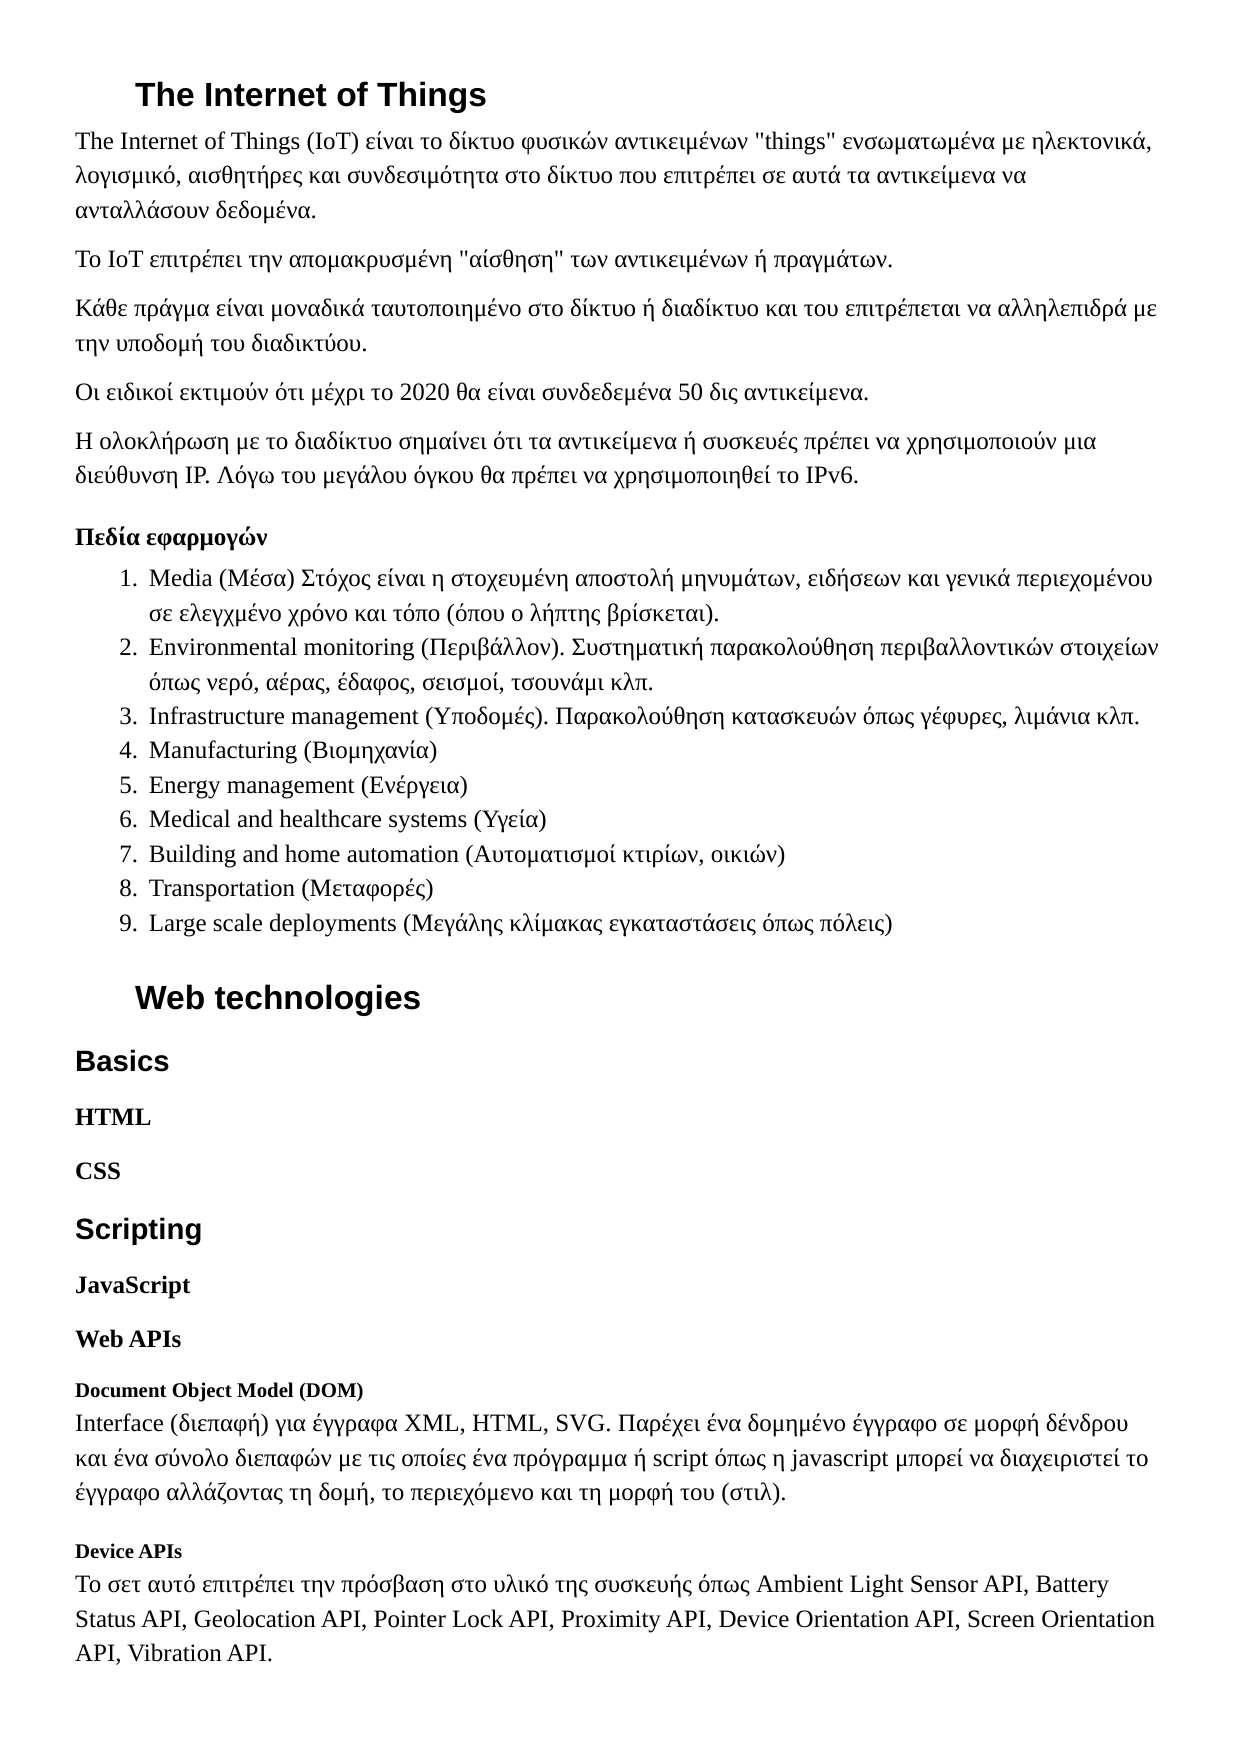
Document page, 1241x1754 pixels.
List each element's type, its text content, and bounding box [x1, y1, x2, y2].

list Infrastructure management (Υποδομές). Παρακολούθηση κατασκευών όπως γέφυρες, λιμάνια κλπ. [119, 701, 1165, 730]
list Energy management (Ενέργεια) [119, 770, 1165, 799]
list Media (Μέσα) Στόχος είναι η στοχευμένη αποστολή μηνυμάτων, ειδήσεων και γενικά περιεχομένου σε ελεγχμένο χρόνο και τόπο (όπου ο λήπτης βρίσκεται). [119, 563, 1165, 626]
subtitle Scripting [75, 1212, 1165, 1246]
list Manufacturing (Βιομηχανία) [119, 736, 1165, 764]
subtitle Document Object Model (DOM) [75, 1378, 1165, 1402]
list Building and home automation (Αυτοματισμοί κτιρίων, οικιών) [119, 839, 1165, 868]
subtitle JavaScript [75, 1271, 1165, 1299]
subtitle CSS [75, 1156, 1165, 1185]
subtitle Πεδία εφαρμογών [75, 522, 1165, 551]
list Transportation (Μεταφορές) [119, 873, 1165, 902]
text Το IoT επιτρέπει την απομακρυσμένη "αίσθηση" των αντικειμένων ή πραγμάτων. [75, 244, 1165, 273]
list Environmental monitoring (Περιβάλλον). Συστηματική παρακολούθηση περιβαλλοντικών στοιχείων όπως νερό, αέρας, έδαφος, σεισμοί, τσουνάμι κλπ. [119, 632, 1165, 695]
subtitle Web APIs [75, 1324, 1165, 1353]
subtitle HTML [75, 1102, 1165, 1131]
list Medical and healthcare systems (Υγεία) [119, 804, 1165, 833]
subtitle Basics [75, 1043, 1165, 1077]
list Large scale deployments (Μεγάλης κλίμακας εγκαταστάσεις όπως πόλεις) [119, 908, 1165, 937]
subtitle Web technologies [75, 978, 1165, 1016]
text Η ολοκλήρωση με το διαδίκτυο σημαίνει ότι τα αντικείμενα ή συσκευές πρέπει να χρησιμοποιούν μια διεύθυνση IP. Λόγω του μεγάλου όγκου θα πρέπει να χρησιμοποιηθεί το IPv6. [75, 426, 1165, 489]
text Κάθε πράγμα είναι μοναδικά ταυτοποιημένο στο δίκτυο ή διαδίκτυο και του επιτρέπεται να αλληλεπιδρά με την υποδομή του διαδικτύου. [75, 293, 1165, 356]
subtitle The Internet of Things [75, 75, 1165, 114]
text The Internet of Things (IoT) είναι το δίκτυο φυσικών αντικειμένων "things" ενσωματωμένα με ηλεκτονικά, λογισμικό, αισθητήρες και συνδεσιμότητα στο δίκτυο που επιτρέπει σε αυτά τα αντικείμενα να ανταλλάσουν δεδομένα. [75, 126, 1165, 224]
text Το σετ αυτό επιτρέπει την πρόσβαση στο υλικό της συσκευής όπως Ambient Light Sensor API, Battery Status API, Geolocation API, Pointer Lock API, Proximity API, Device Orientation API, Screen Orientation API, Vibration API. [75, 1569, 1165, 1667]
text Οι ειδικοί εκτιμούν ότι μέχρι το 2020 θα είναι συνδεδεμένα 50 δις αντικείμενα. [75, 377, 1165, 406]
text Interface (διεπαφή) για έγγραφα XML, HTML, SVG. Παρέχει ένα δομημένο έγγραφο σε μορφή δένδρου και ένα σύνολο διεπαφών με τις οποίες ένα πρόγραμμα ή script όπως η javascript μπορεί να διαχειριστεί το έγγραφο αλλάζοντας τη δομή, το περιεχόμενο και τη μορφή του (στιλ). [75, 1408, 1165, 1506]
subtitle Device APIs [75, 1539, 1165, 1563]
